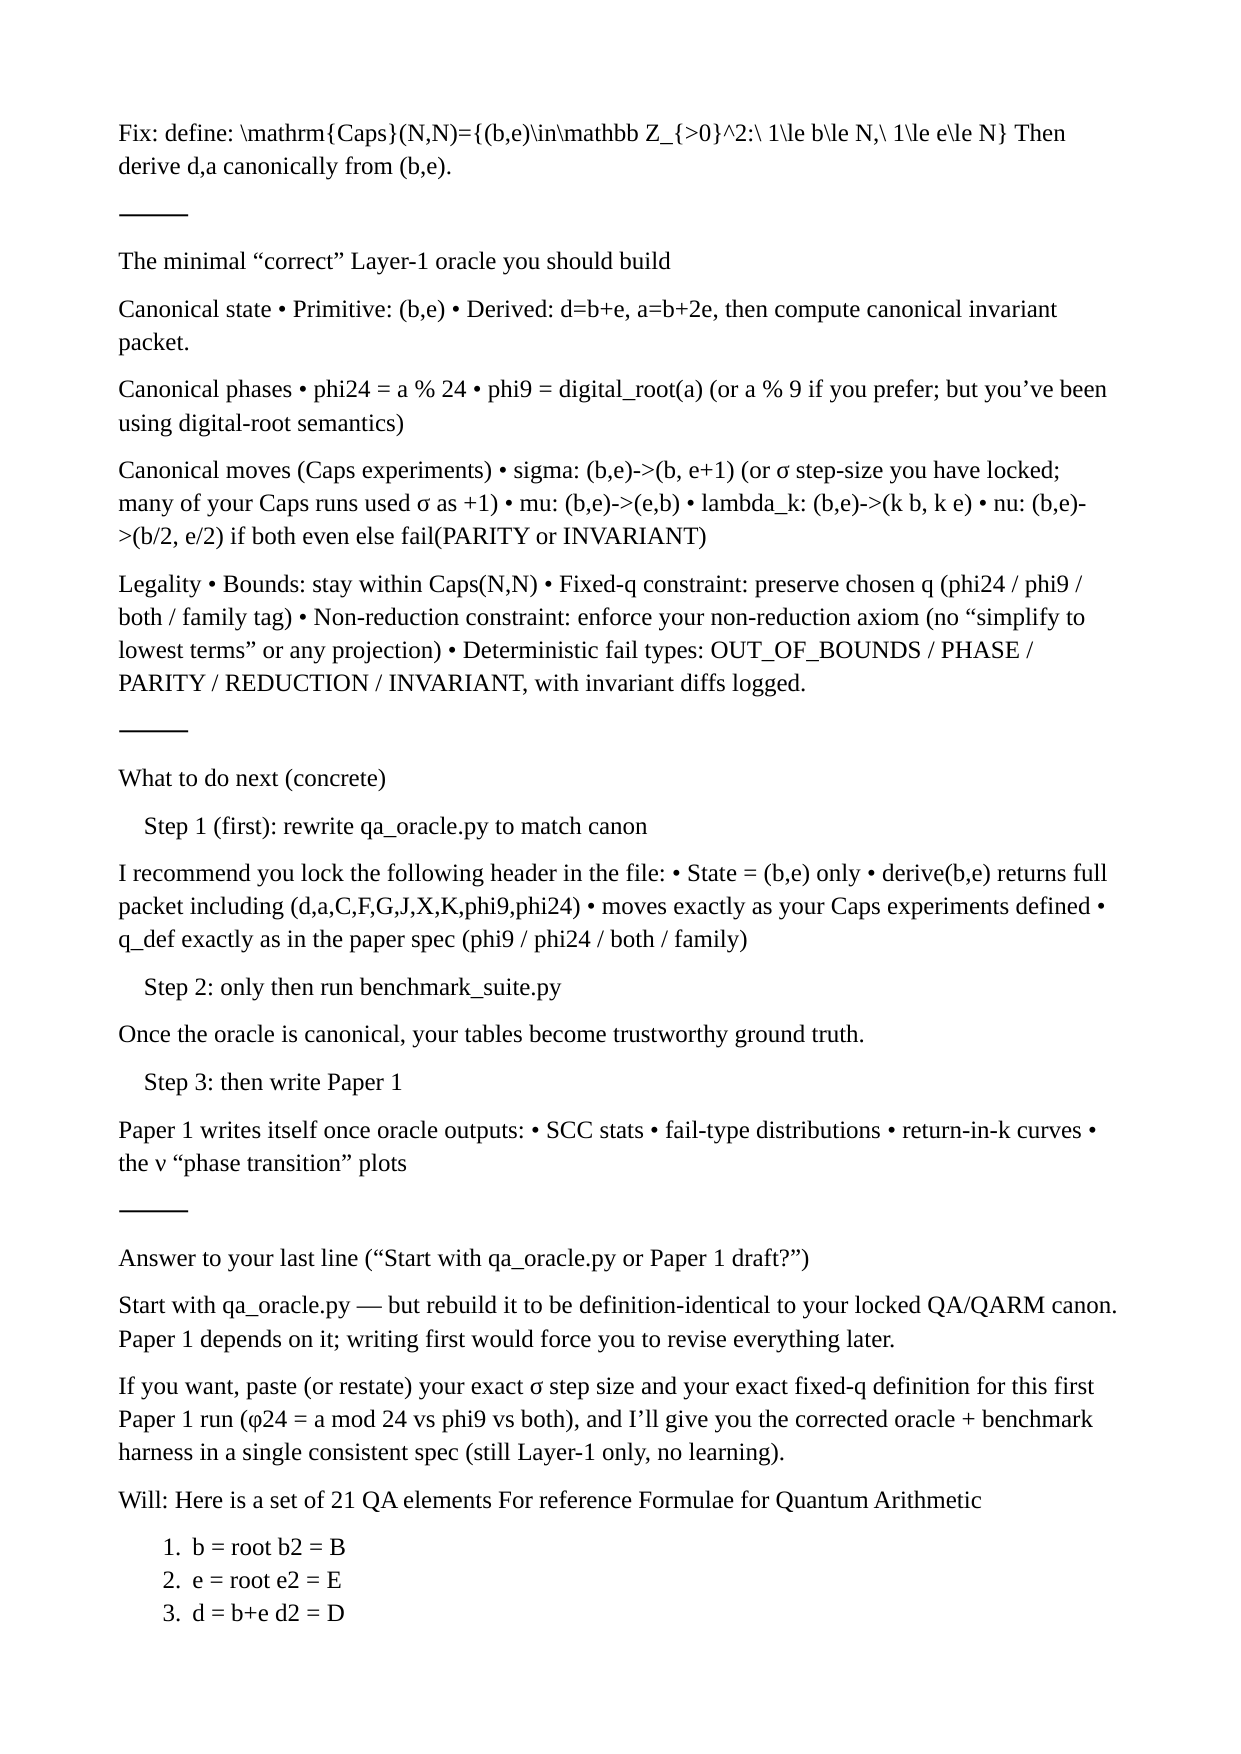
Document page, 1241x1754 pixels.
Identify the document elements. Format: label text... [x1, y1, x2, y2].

text ⸻ [118, 716, 1122, 744]
list e = root e2 = E [162, 1566, 1122, 1594]
text If you want, paste (or restate) your exact σ step size and your exact fixed-q definition for this first Paper 1 run (φ24 = a mod 24 vs phi9 vs both), and I’ll give you the corrected oracle + benchmark harness in a single consistent spec (still Layer-1 only, no learning). [118, 1371, 1122, 1466]
text ✅ Step 3: then write Paper 1 [118, 1067, 1122, 1096]
text I recommend you lock the following header in the file: • State = (b,e) only • derive(b,e) returns full packet including (d,a,C,F,G,J,X,K,phi9,phi24) • moves exactly as your Caps experiments defined • q_def exactly as in the paper spec (phi9 / phi24 / both / family) [118, 858, 1122, 953]
text Legality • Bounds: stay within Caps(N,N) • Fixed-q constraint: preserve chosen q (phi24 / phi9 / both / family tag) • Non-reduction constraint: enforce your non-reduction axiom (no “simplify to lowest terms” or any projection) • Deterministic fail types: OUT_OF_BOUNDS / PHASE / PARITY / REDUCTION / INVARIANT, with invariant diffs logged. [118, 569, 1122, 697]
text The minimal “correct” Layer-1 oracle you should build [118, 246, 1122, 275]
text Fix: define: \mathrm{Caps}(N,N)={(b,e)\in\mathbb Z_{>0}^2:\ 1\le b\le N,\ 1\le e\le N} Then derive d,a canonically from (b,e). [118, 118, 1122, 180]
list d = b+e d2 = D [162, 1598, 1122, 1627]
text ⸻ [118, 199, 1122, 227]
text Canonical state • Primitive: (b,e) • Derived: d=b+e, a=b+2e, then compute canonical invariant packet. [118, 294, 1122, 356]
text Once the oracle is canonical, your tables become trustworthy ground truth. [118, 1019, 1122, 1048]
text ✅ Step 1 (first): rewrite qa_oracle.py to match canon [118, 811, 1122, 839]
list b = root b2 = B [162, 1532, 1122, 1561]
text What to do next (concrete) [118, 763, 1122, 792]
text Paper 1 writes itself once oracle outputs: • SCC stats • fail-type distributions • return-in-k curves • the ν “phase transition” plots [118, 1115, 1122, 1177]
text Will: Here is a set of 21 QA elements For reference Formulae for Quantum Arithmetic [118, 1485, 1122, 1514]
text ⸻ [118, 1195, 1122, 1224]
text Canonical moves (Caps experiments) • sigma: (b,e)->(b, e+1) (or σ step-size you have locked; many of your Caps runs used σ as +1) • mu: (b,e)->(e,b) • lambda_k: (b,e)->(k b, k e) • nu: (b,e)->(b/2, e/2) if both even else fail(PARITY or INVARIANT) [118, 455, 1122, 550]
text Start with qa_oracle.py — but rebuild it to be definition-identical to your locked QA/QARM canon. Paper 1 depends on it; writing first would force you to revise everything later. [118, 1291, 1122, 1352]
text Answer to your last line (“Start with qa_oracle.py or Paper 1 draft?”) [118, 1243, 1122, 1272]
text Canonical phases • phi24 = a % 24 • phi9 = digital_root(a) (or a % 9 if you prefer; but you’ve been using digital-root semantics) [118, 374, 1122, 436]
text ✅ Step 2: only then run benchmark_suite.py [118, 972, 1122, 1001]
